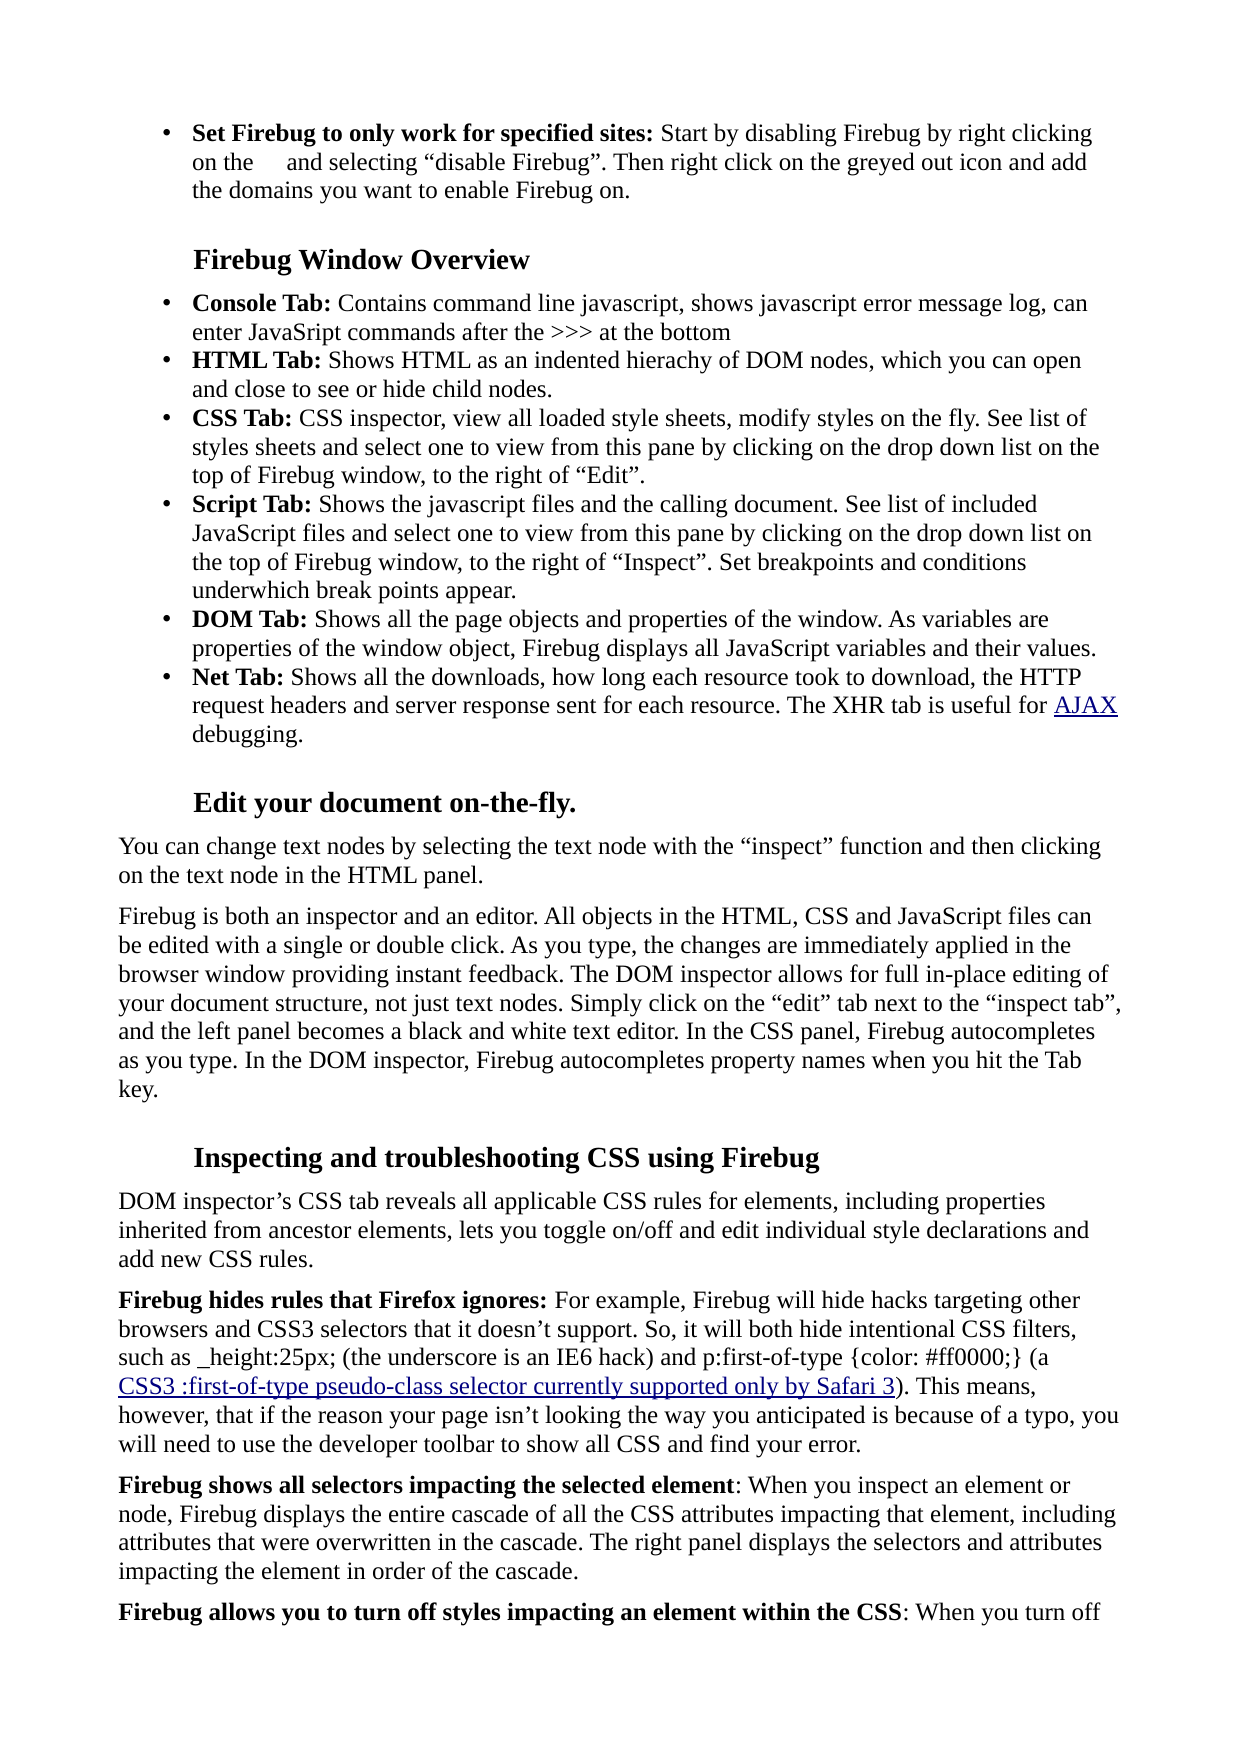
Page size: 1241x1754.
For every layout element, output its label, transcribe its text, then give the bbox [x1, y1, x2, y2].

subtitle Edit your document on-the-fly. [118, 785, 1122, 819]
text Firebug hides rules that Firefox ignores: For example, Firebug will hide hacks targeting other browsers and CSS3 selectors that it doesn’t support. So, it will both hide intentional CSS filters, such as _height:25px; (the underscore is an IE6 hack) and p:first-of-type {color: #ff0000;} (a CSS3 :first-of-type pseudo-class selector currently supported only by Safari 3). This means, however, that if the reason your page isn’t looking the way you anticipated is because of a typo, you will need to use the developer toolbar to show all CSS and find your error. [118, 1285, 1122, 1457]
text Firebug allows you to turn off styles impacting an element within the CSS: When you turn off [118, 1597, 1122, 1626]
list Set Firebug to only work for specified sites: Start by disabling Firebug by right clicking on the and selecting “disable Firebug”. Then right click on the greyed out icon and add the domains you want to enable Firebug on. [162, 118, 1122, 204]
text Firebug shows all selectors impacting the selected element: When you inspect an element or node, Firebug displays the entire cascade of all the CSS attributes impacting that element, including attributes that were overwritten in the cascade. The right panel displays the selectors and attributes impacting the element in order of the cascade. [118, 1470, 1122, 1585]
list CSS Tab: CSS inspector, view all loaded style sheets, modify styles on the fly. See list of styles sheets and select one to view from this pane by clicking on the drop down list on the top of Firebug window, to the right of “Edit”. [162, 403, 1122, 489]
text DOM inspector’s CSS tab reveals all applicable CSS rules for elements, including properties inherited from ancestor elements, lets you toggle on/off and edit individual style declarations and add new CSS rules. [118, 1186, 1122, 1272]
text Firebug is both an inspector and an editor. All objects in the HTML, CSS and JavaScript files can be edited with a single or double click. As you type, the changes are immediately applied in the browser window providing instant feedback. The DOM inspector allows for full in-place editing of your document structure, not just text nodes. Simply click on the “edit” tab next to the “inspect tab”, and the left panel becomes a black and white text editor. In the CSS panel, Firebug autocompletes as you type. In the DOM inspector, Firebug autocompletes property names when you hit the Tab key. [118, 901, 1122, 1103]
subtitle Inspecting and troubleshooting CSS using Firebug [118, 1140, 1122, 1174]
text You can change text nodes by selecting the text node with the “inspect” function and then clicking on the text node in the HTML panel. [118, 831, 1122, 889]
subtitle Firebug Window Overview [118, 242, 1122, 275]
list Script Tab: Shows the javascript files and the calling document. See list of included JavaScript files and select one to view from this pane by clicking on the drop down list on the top of Firebug window, to the right of “Inspect”. Set breakpoints and conditions underwhich break points appear. [162, 489, 1122, 604]
list DOM Tab: Shows all the page objects and properties of the window. As variables are properties of the window object, Firebug displays all JavaScript variables and their values. [162, 604, 1122, 662]
list HTML Tab: Shows HTML as an indented hierachy of DOM nodes, which you can open and close to see or hide child nodes. [162, 345, 1122, 403]
list Console Tab: Contains command line javascript, shows javascript error message log, can enter JavaSript commands after the >>> at the bottom [162, 288, 1122, 345]
list Net Tab: Shows all the downloads, how long each resource took to download, the HTTP request headers and server response sent for each resource. The XHR tab is useful for AJAX debugging. [162, 662, 1122, 748]
